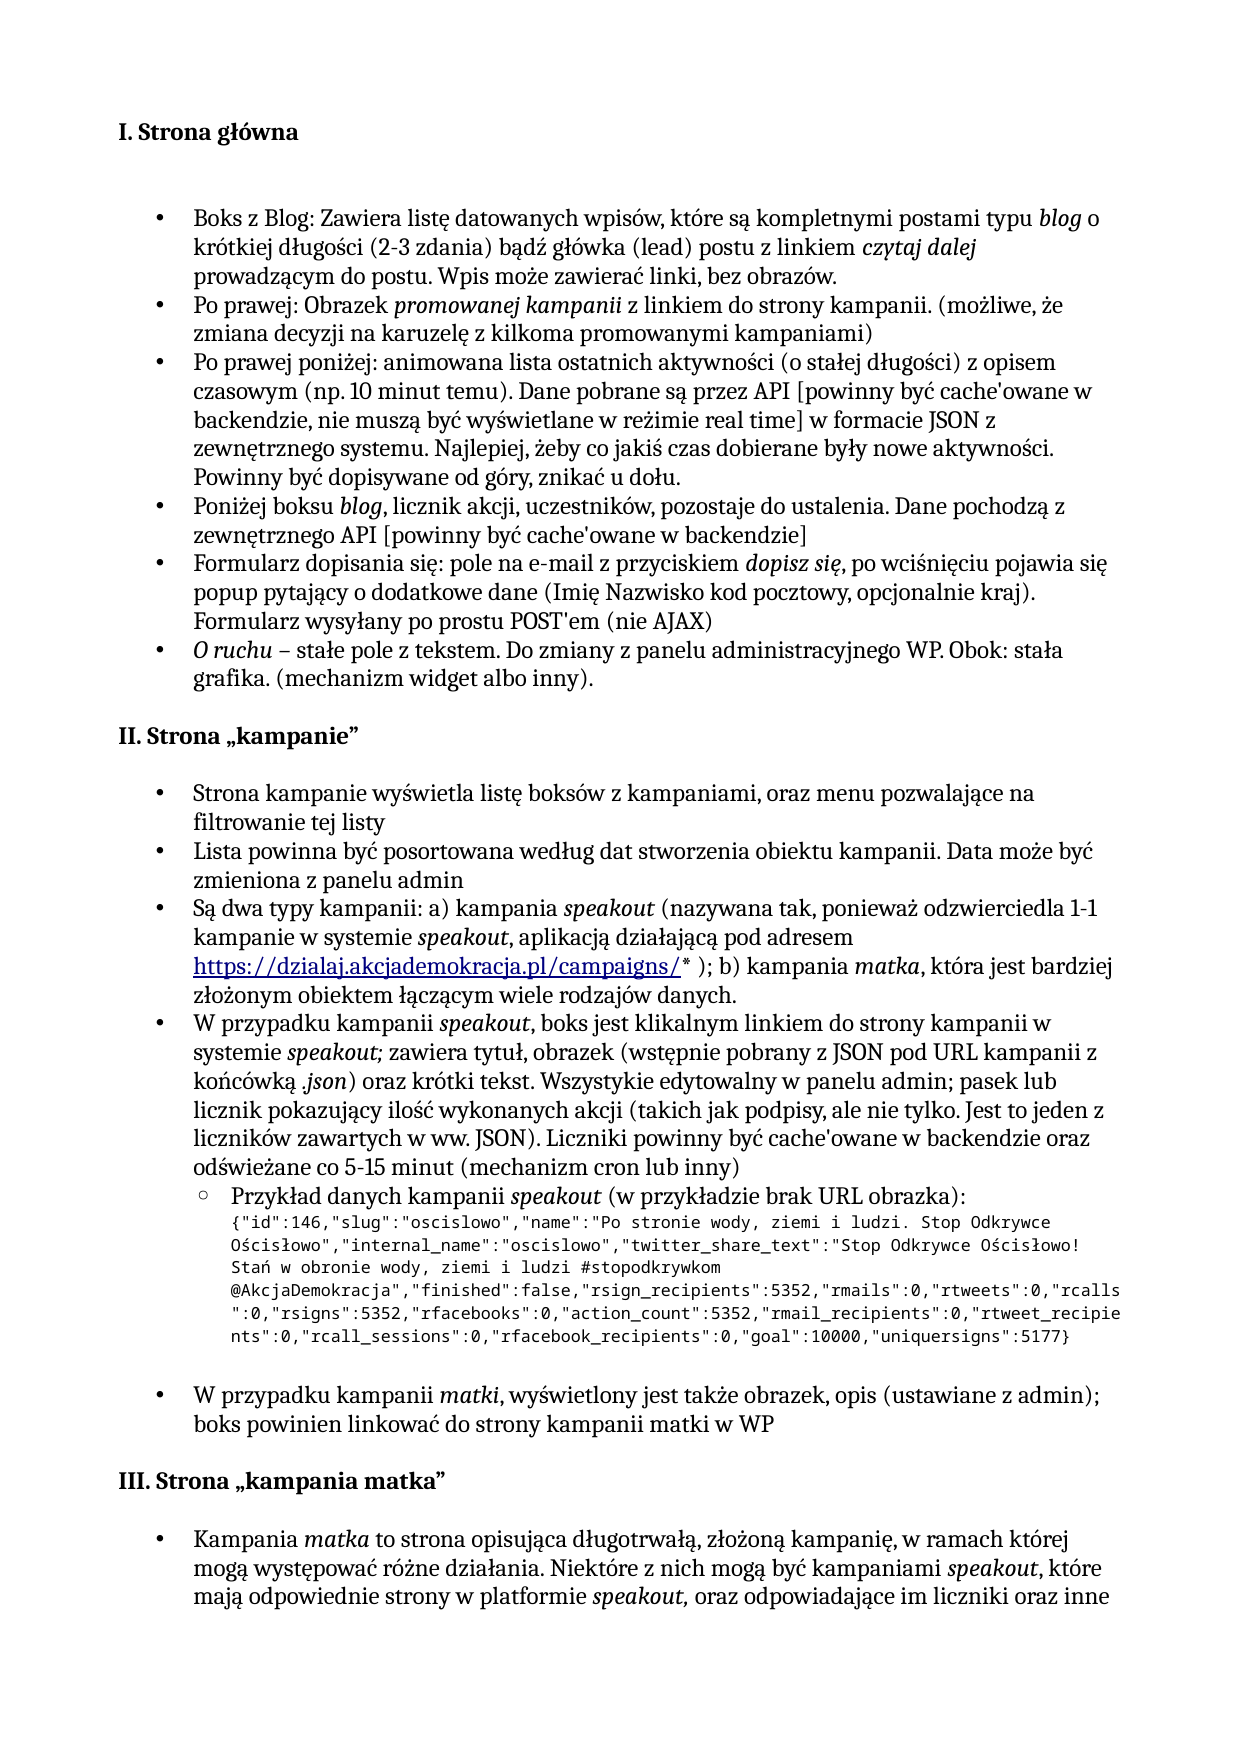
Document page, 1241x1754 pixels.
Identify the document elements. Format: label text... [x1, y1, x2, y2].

text I. Strona główna [118, 118, 1122, 147]
list Po prawej: Obrazek promowanej kampanii z linkiem do strony kampanii. (możliwe, że zmiana decyzji na karuzelę z kilkoma promowanymi kampaniami) [156, 291, 1122, 348]
list Przykład danych kampanii speakout (w przykładzie brak URL obrazka): {"id":146,"slug":"oscislowo","name":"Po stronie wody, ziemi i ludzi. Stop Odkrywce Ościsłowo","internal_name":"oscislowo","twitter_share_text":"Stop Odkrywce Ościsłowo! Stań w obronie wody, ziemi i ludzi #stopodkrywkom @AkcjaDemokracja","finished":false,"rsign_recipients":5352,"rmails":0,"rtweets":0,"rcalls":0,"rsigns":5352,"rfacebooks":0,"action_count":5352,"rmail_recipients":0,"rtweet_recipients":0,"rcall_sessions":0,"rfacebook_recipients":0,"goal":10000,"uniquersigns":5177} [193, 1182, 1122, 1347]
text III. Strona „kampania matka” [118, 1467, 1122, 1496]
list Poniżej boksu blog, licznik akcji, uczestników, pozostaje do ustalenia. Dane pochodzą z zewnętrznego API [powinny być cache'owane w backendzie] [156, 492, 1122, 549]
list Kampania matka to strona opisująca długotrwałą, złożoną kampanię, w ramach której mogą występować różne działania. Niektóre z nich mogą być kampaniami speakout, które mają odpowiednie strony w platformie speakout, oraz odpowiadające im liczniki oraz inne [156, 1525, 1122, 1611]
list Boks z Blog: Zawiera listę datowanych wpisów, które są kompletnymi postami typu blog o krótkiej długości (2-3 zdania) bądź główka (lead) postu z linkiem czytaj dalej prowadzącym do postu. Wpis może zawierać linki, bez obrazów. [156, 204, 1122, 291]
list Po prawej poniżej: animowana lista ostatnich aktywności (o stałej długości) z opisem czasowym (np. 10 minut temu). Dane pobrane są przez API [powinny być cache'owane w backendzie, nie muszą być wyświetlane w reżimie real time] w formacie JSON z zewnętrznego systemu. Najlepiej, żeby co jakiś czas dobierane były nowe aktywności. Powinny być dopisywane od góry, znikać u dołu. [156, 348, 1122, 492]
list Strona kampanie wyświetla listę boksów z kampaniami, oraz menu pozwalające na filtrowanie tej listy [156, 779, 1122, 837]
text II. Strona „kampanie” [118, 722, 1122, 751]
list Lista powinna być posortowana według dat stworzenia obiektu kampanii. Data może być zmieniona z panelu admin [156, 837, 1122, 894]
list Są dwa typy kampanii: a) kampania speakout (nazywana tak, ponieważ odzwierciedla 1-1 kampanie w systemie speakout, aplikacją działającą pod adresem https://dzialaj.akcjademokracja.pl/campaigns/* ); b) kampania matka, która jest bardziej złożonym obiektem łączącym wiele rodzajów danych. [156, 894, 1122, 1009]
list W przypadku kampanii matki, wyświetlony jest także obrazek, opis (ustawiane z admin); boks powinien linkować do strony kampanii matki w WP [156, 1381, 1122, 1438]
list Formularz dopisania się: pole na e-mail z przyciskiem dopisz się, po wciśnięciu pojawia się popup pytający o dodatkowe dane (Imię Nazwisko kod pocztowy, opcjonalnie kraj). Formularz wysyłany po prostu POST'em (nie AJAX) [156, 549, 1122, 636]
list O ruchu – stałe pole z tekstem. Do zmiany z panelu administracyjnego WP. Obok: stała grafika. (mechanizm widget albo inny). [156, 636, 1122, 693]
list W przypadku kampanii speakout, boks jest klikalnym linkiem do strony kampanii w systemie speakout; zawiera tytuł, obrazek (wstępnie pobrany z JSON pod URL kampanii z końcówką .json) oraz krótki tekst. Wszystykie edytowalny w panelu admin; pasek lub licznik pokazujący ilość wykonanych akcji (takich jak podpisy, ale nie tylko. Jest to jeden z liczników zawartych w ww. JSON). Liczniki powinny być cache'owane w backendzie oraz odświeżane co 5-15 minut (mechanizm cron lub inny) [156, 1009, 1122, 1182]
